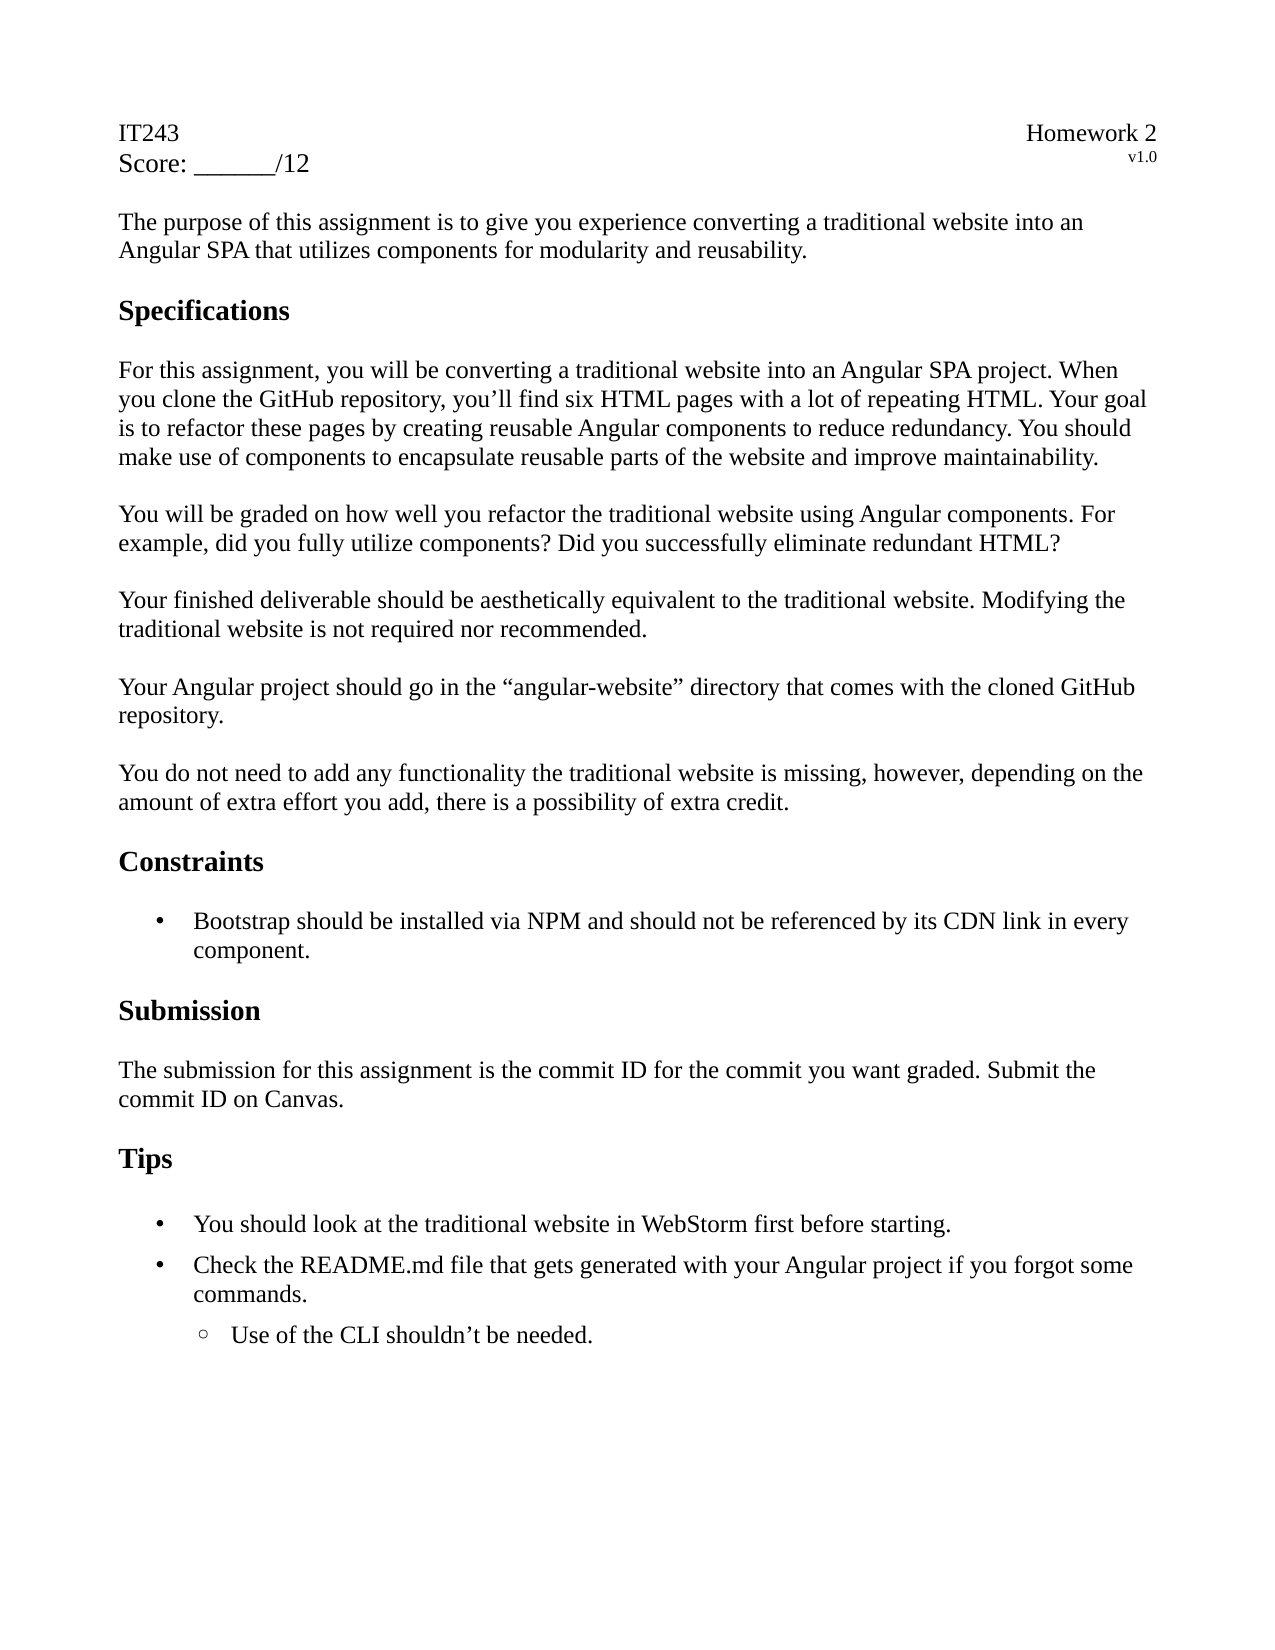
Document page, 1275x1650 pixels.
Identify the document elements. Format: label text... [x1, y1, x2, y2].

text Tips [118, 1141, 1157, 1175]
list Bootstrap should be installed via NPM and should not be referenced by its CDN link in every component. [156, 906, 1157, 964]
table_header Homework 2 [484, 118, 1157, 147]
text You do not need to add any functionality the traditional website is missing, however, depending on the amount of extra effort you add, there is a possibility of extra credit. [118, 758, 1157, 815]
table_cell Score: ______/12 [118, 147, 484, 178]
table_cell v1.0 [484, 147, 1157, 178]
text Constraints [118, 844, 1157, 878]
list You should look at the traditional website in WebStorm first before starting. [156, 1209, 1157, 1238]
table_header IT243 [118, 118, 484, 147]
list Use of the CLI shouldn’t be needed. [193, 1320, 1157, 1349]
text Your Angular project should go in the “angular-website” directory that comes with the cloned GitHub repository. [118, 672, 1157, 729]
text The purpose of this assignment is to give you experience converting a traditional website into an Angular SPA that utilizes components for modularity and reusability. [118, 207, 1157, 264]
text Submission [118, 993, 1157, 1026]
text Your finished deliverable should be aesthetically equivalent to the traditional website. Modifying the traditional website is not required nor recommended. [118, 585, 1157, 643]
text Specifications [118, 293, 1157, 327]
text You will be graded on how well you refactor the traditional website using Angular components. For example, did you fully utilize components? Did you successfully eliminate redundant HTML? [118, 499, 1157, 557]
text The submission for this assignment is the commit ID for the commit you want graded. Submit the commit ID on Canvas. [118, 1055, 1157, 1112]
text For this assignment, you will be converting a traditional website into an Angular SPA project. When you clone the GitHub repository, you’ll find six HTML pages with a lot of repeating HTML. Your goal is to refactor these pages by creating reusable Angular components to reduce redundancy. You should make use of components to encapsulate reusable parts of the website and improve maintainability. [118, 355, 1157, 470]
list Check the README.md file that gets generated with your Angular project if you forgot some commands. [156, 1250, 1157, 1308]
